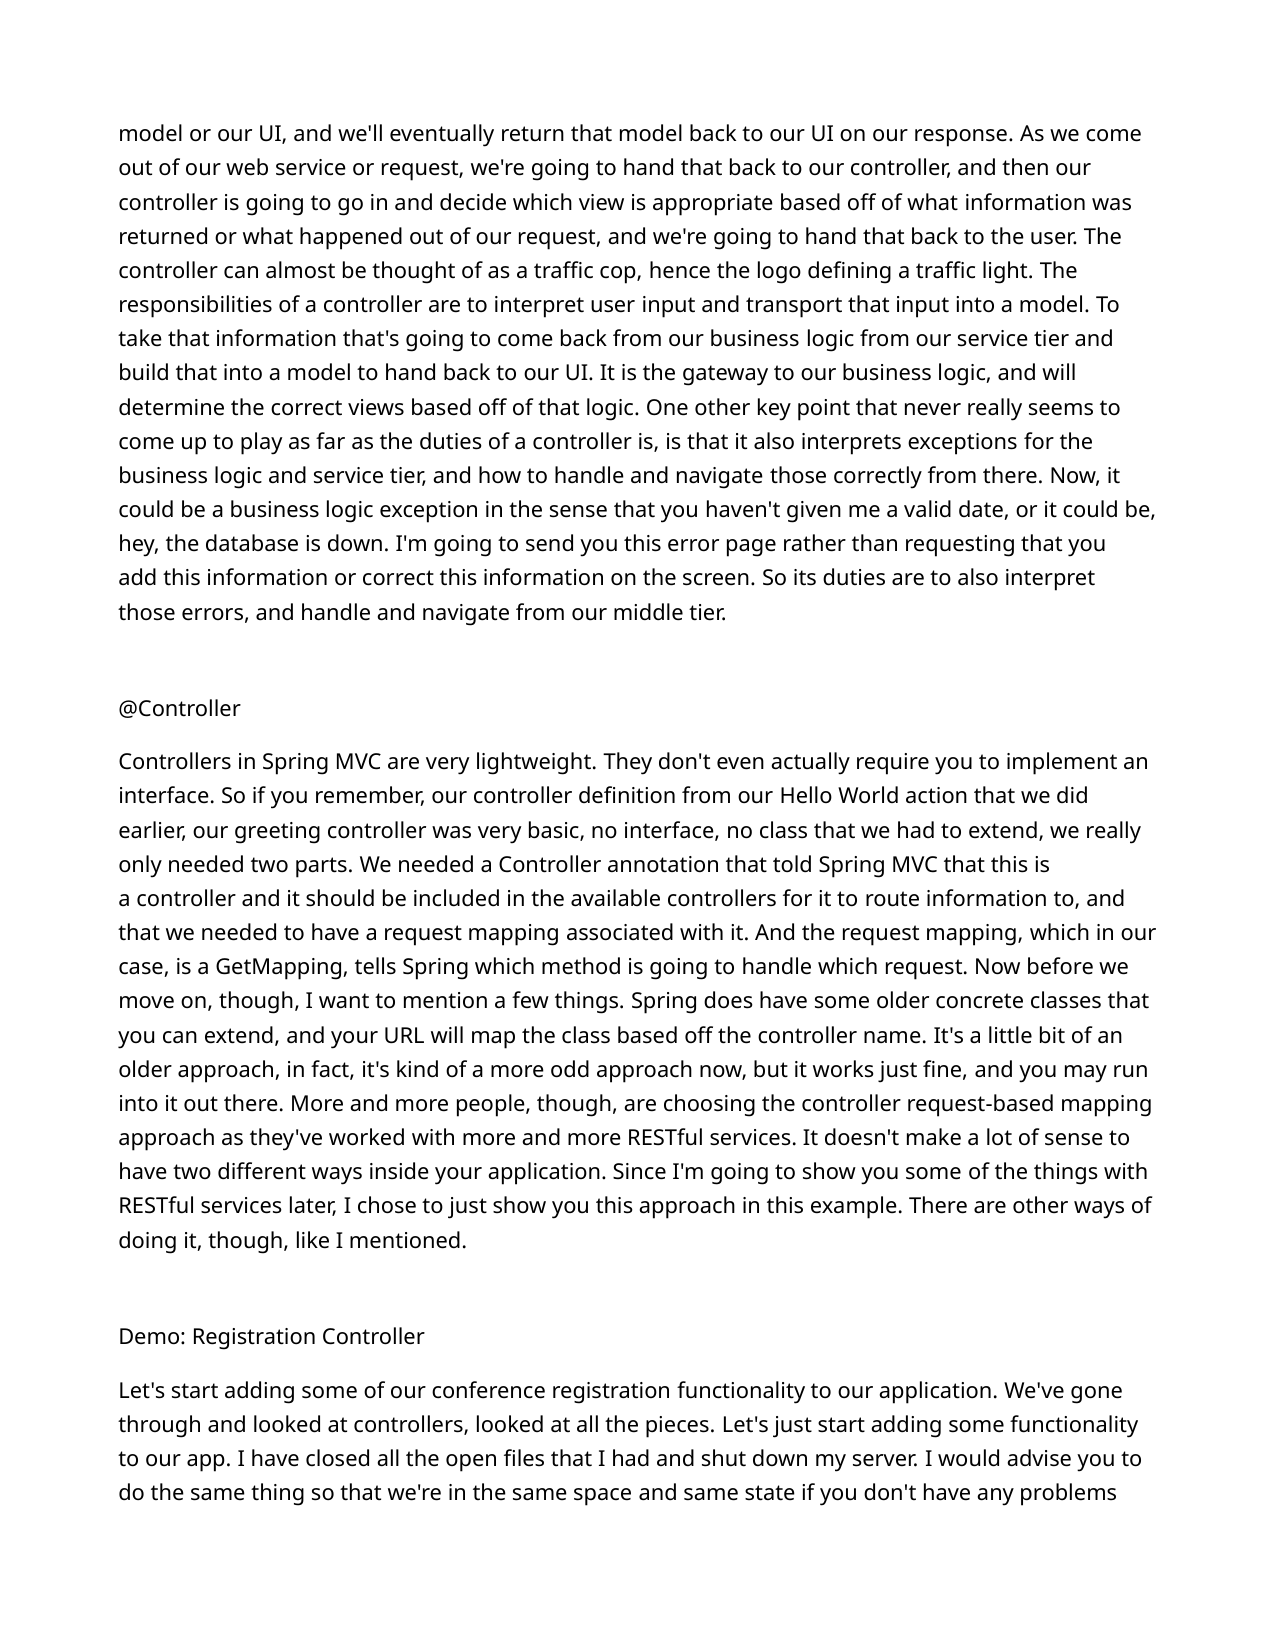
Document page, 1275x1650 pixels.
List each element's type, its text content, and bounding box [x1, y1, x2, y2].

subtitle @Controller [118, 693, 1157, 723]
text Controllers in Spring MVC are very lightweight. They don't even actually require you to implement an interface. So if you remember, our controller definition from our Hello World action that we did earlier, our greeting controller was very basic, no interface, no class that we had to extend, we really only needed two parts. We needed a Controller annotation that told Spring MVC that this is a controller and it should be included in the available controllers for it to route information to, and that we needed to have a request mapping associated with it. And the request mapping, which in our case, is a GetMapping, tells Spring which method is going to handle which request. Now before we move on, though, I want to mention a few things. Spring does have some older concrete classes that you can extend, and your URL will map the class based off the controller name. It's a little bit of an older approach, in fact, it's kind of a more odd approach now, but it works just fine, and you may run into it out there. More and more people, though, are choosing the controller request‑based mapping approach as they've worked with more and more RESTful services. It doesn't make a lot of sense to have two different ways inside your application. Since I'm going to show you some of the things with RESTful services later, I chose to just show you this approach in this example. There are other ways of doing it, though, like I mentioned. [118, 746, 1157, 1254]
text Let's start adding some of our conference registration functionality to our application. We've gone through and looked at controllers, looked at all the pieces. Let's just start adding some functionality to our app. I have closed all the open files that I had and shut down my server. I would advise you to do the same thing so that we're in the same space and same state if you don't have any problems [118, 1374, 1157, 1507]
text model or our UI, and we'll eventually return that model back to our UI on our response. As we come out of our web service or request, we're going to hand that back to our controller, and then our controller is going to go in and decide which view is appropriate based off of what information was returned or what happened out of our request, and we're going to hand that back to the user. The controller can almost be thought of as a traffic cop, hence the logo defining a traffic light. The responsibilities of a controller are to interpret user input and transport that input into a model. To take that information that's going to come back from our business logic from our service tier and build that into a model to hand back to our UI. It is the gateway to our business logic, and will determine the correct views based off of that logic. One other key point that never really seems to come up to play as far as the duties of a controller is, is that it also interprets exceptions for the business logic and service tier, and how to handle and navigate those correctly from there. Now, it could be a business logic exception in the sense that you haven't given me a valid date, or it could be, hey, the database is down. I'm going to send you this error page rather than requesting that you add this information or correct this information on the screen. So its duties are to also interpret those errors, and handle and navigate from our middle tier. [118, 118, 1157, 626]
subtitle Demo: Registration Controller [118, 1321, 1157, 1351]
